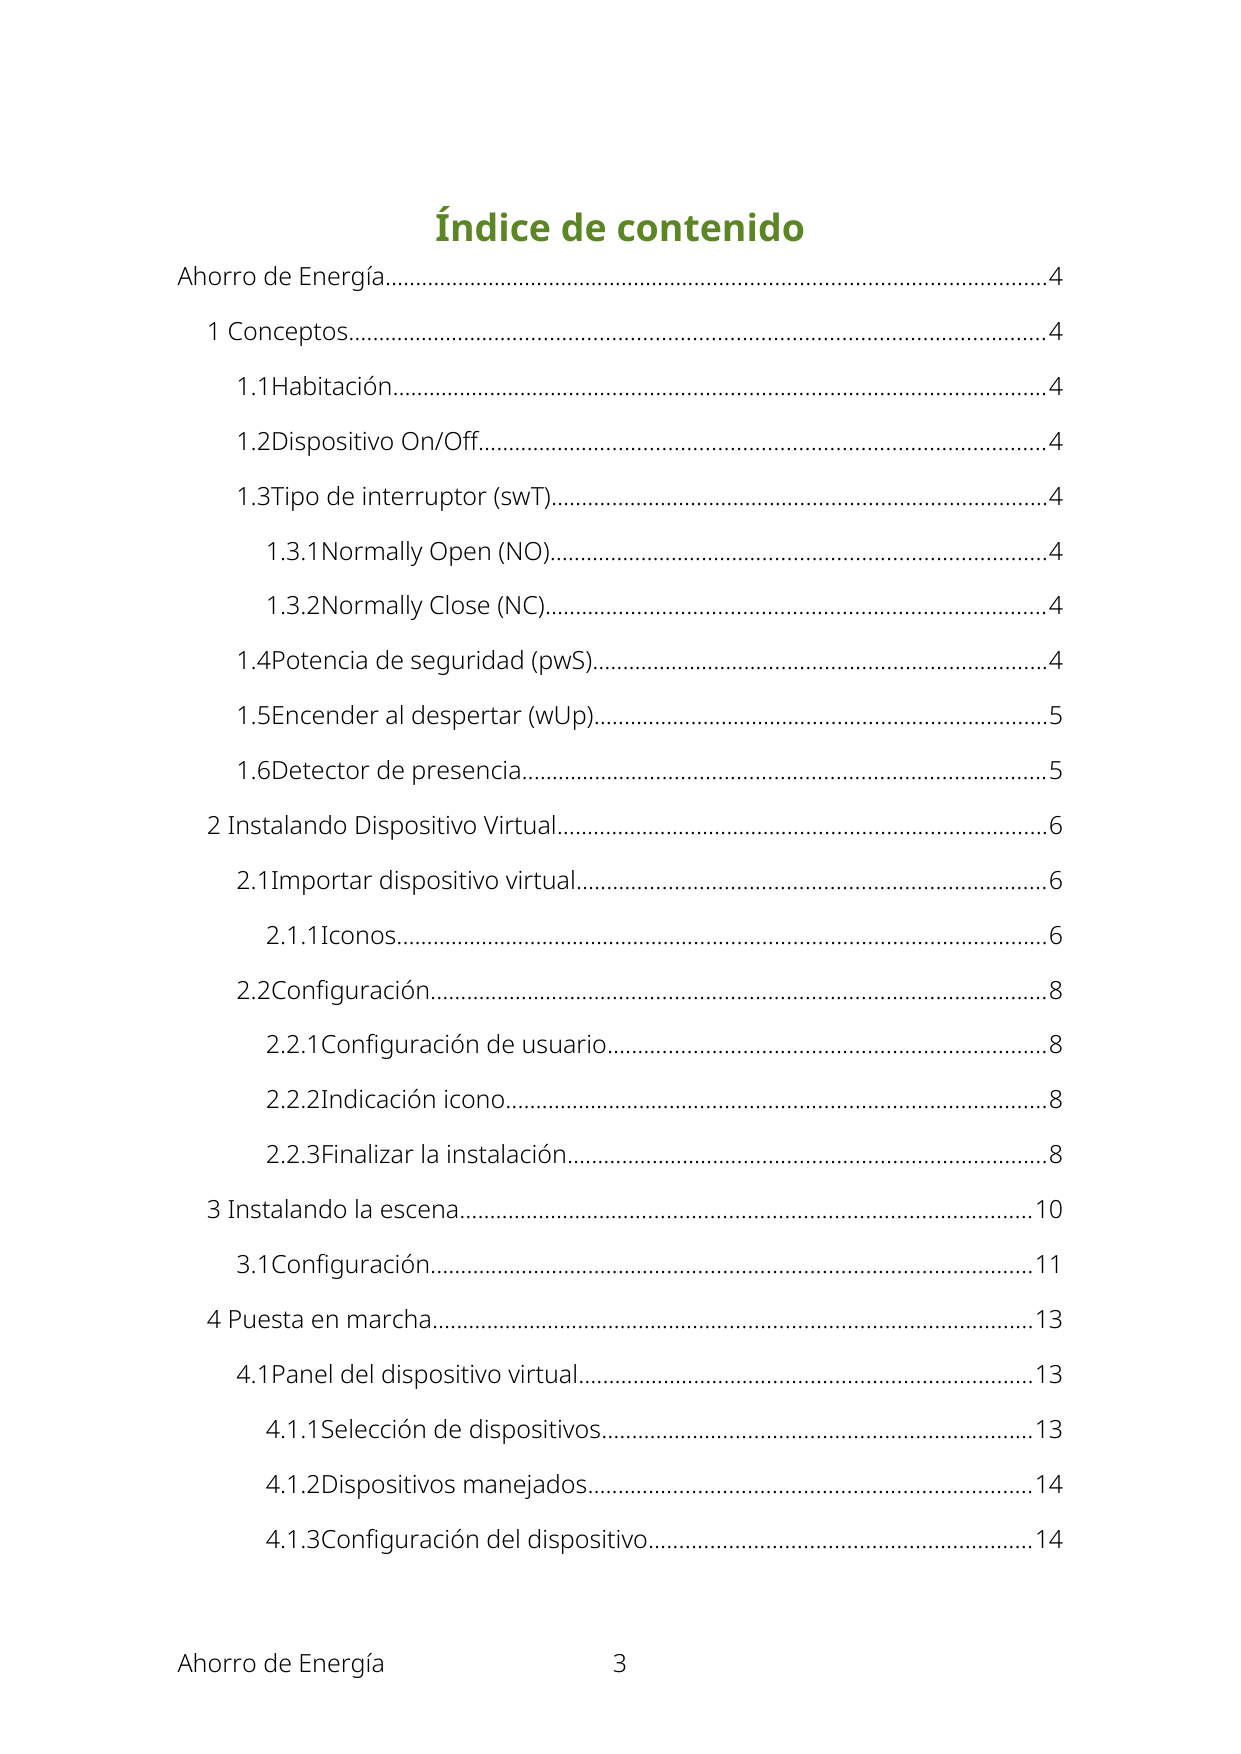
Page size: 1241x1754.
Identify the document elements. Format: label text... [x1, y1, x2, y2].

text 1.4Potencia de seguridad (pwS) 4 [236, 643, 1063, 677]
text 2.2Configuración 8 [236, 972, 1063, 1006]
text 3 Instalando la escena 10 [207, 1192, 1063, 1226]
text 1.3.1Normally Open (NO) 4 [266, 533, 1063, 567]
text 1.5Encender al despertar (wUp) 5 [236, 698, 1063, 732]
text 2.1Importar dispositivo virtual 6 [236, 862, 1063, 897]
text 2.2.1Configuración de usuario 8 [266, 1027, 1063, 1061]
text Índice de contenido [177, 201, 1063, 252]
text 4.1.2Dispositivos manejados 14 [266, 1466, 1063, 1500]
text 1.3Tipo de interruptor (swT) 4 [236, 478, 1063, 512]
text 2.2.2Indicación icono 8 [266, 1082, 1063, 1116]
text 3.1Configuración 11 [236, 1247, 1063, 1281]
text 4.1.3Configuración del dispositivo 14 [266, 1521, 1063, 1555]
text 4.1Panel del dispositivo virtual. 13 [236, 1357, 1063, 1391]
text 4.1.1Selección de dispositivos 13 [266, 1411, 1063, 1446]
text 1.3.2Normally Close (NC) 4 [266, 588, 1063, 622]
text 2 Instalando Dispositivo Virtual 6 [207, 808, 1063, 842]
text 2.2.3Finalizar la instalación 8 [266, 1137, 1063, 1171]
text Ahorro de Energía 4 [177, 259, 1063, 293]
text 2.1.1Iconos 6 [266, 917, 1063, 951]
text 1 Conceptos 4 [207, 313, 1063, 348]
text 1.1Habitación 4 [236, 368, 1063, 402]
text 4 Puesta en marcha 13 [207, 1302, 1063, 1336]
text 1.6Detector de presencia 5 [236, 753, 1063, 787]
text 1.2Dispositivo On/Off 4 [236, 423, 1063, 457]
